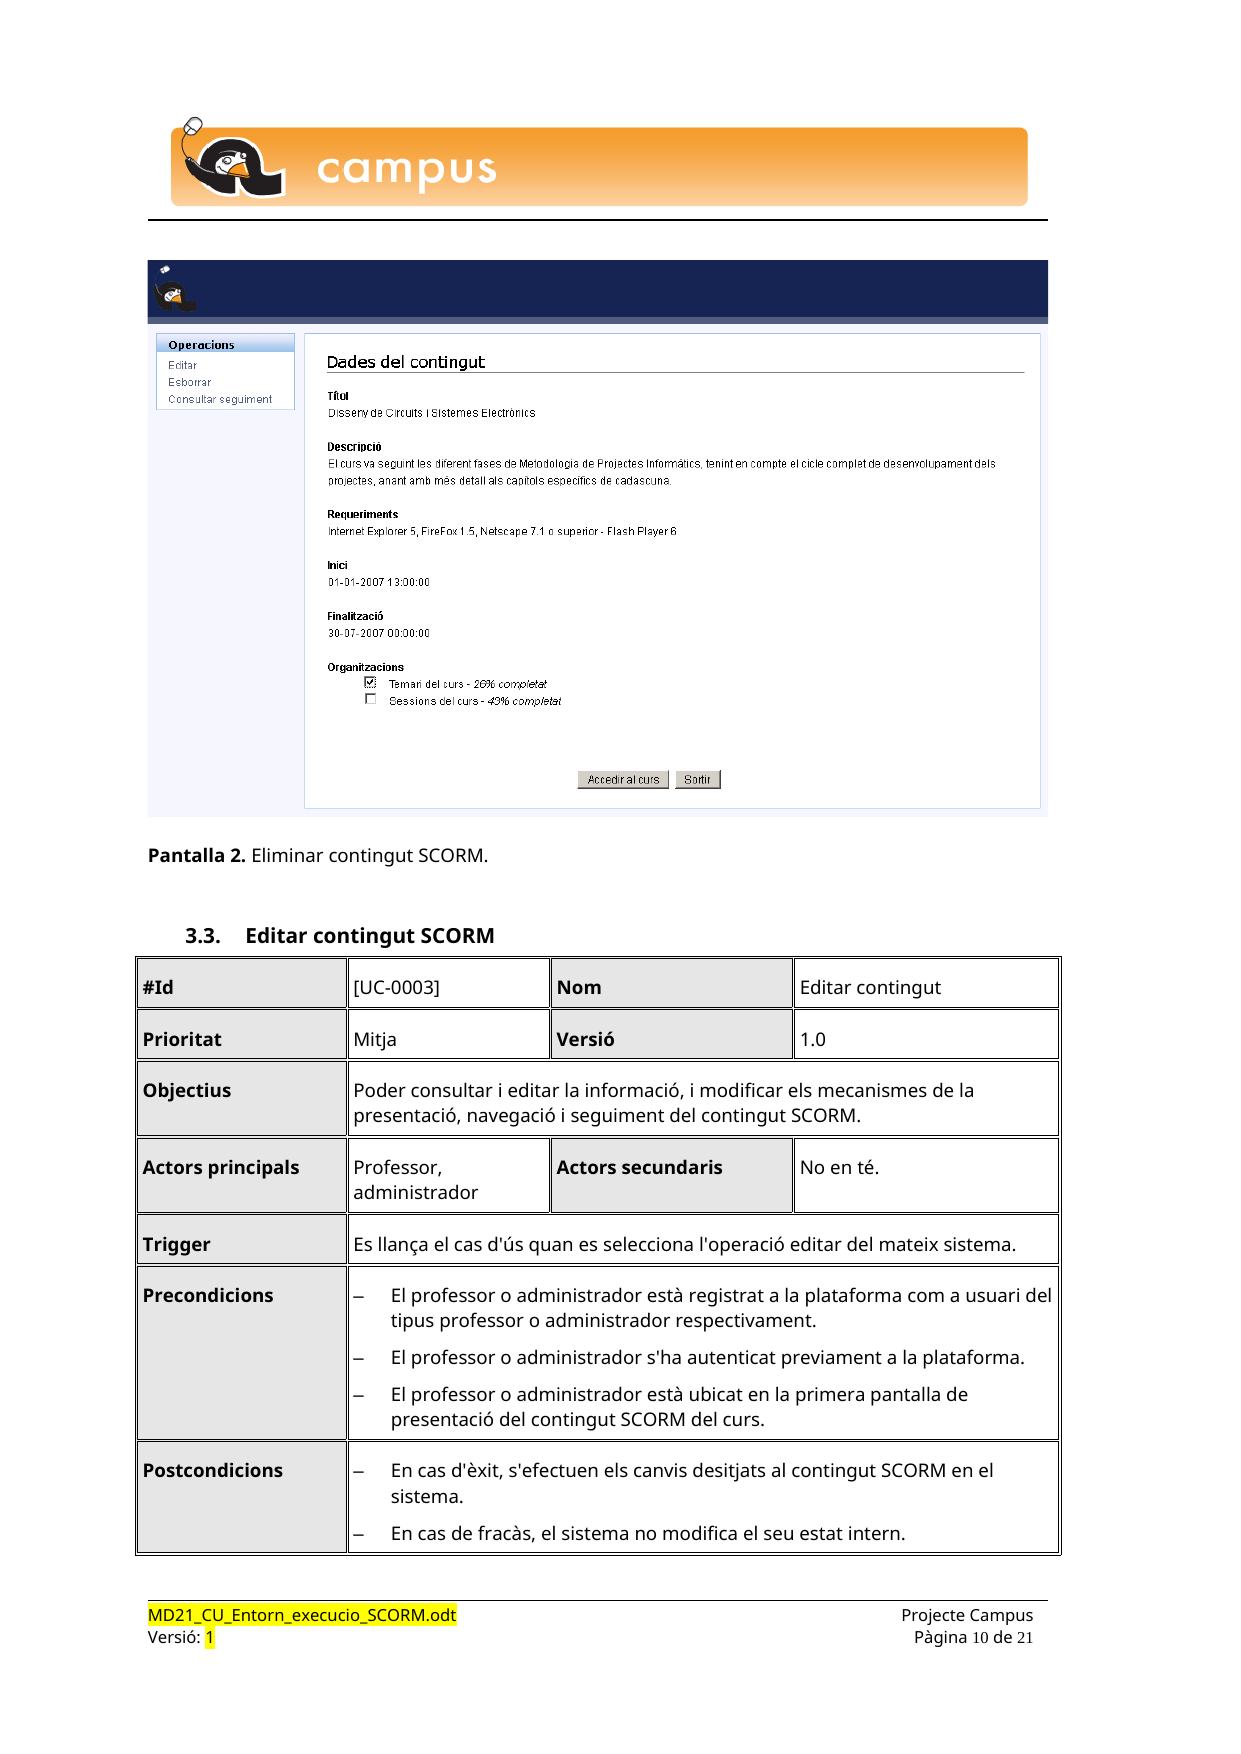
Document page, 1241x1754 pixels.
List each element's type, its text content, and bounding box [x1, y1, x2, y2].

table_header Editar contingut [795, 959, 1058, 1007]
table_header Nom [552, 959, 792, 1007]
table_header [UC-0003] [349, 959, 549, 1007]
table_cell Mitja [349, 1010, 549, 1058]
table_cell 1.0 [795, 1010, 1058, 1058]
picture [147, 260, 1049, 817]
table_cell Poder consultar i editar la informació, i modificar els mecanismes de la presentació, navegació i seguiment del contingut SCORM. [349, 1062, 1058, 1135]
subtitle Editar contingut SCORM [185, 921, 1048, 949]
table_cell Postcondicions [138, 1442, 346, 1552]
table_cell Versió [552, 1010, 792, 1058]
picture [164, 114, 1033, 209]
table_cell El professor o administrador està registrat a la plataforma com a usuari del tipus professor o administrador respectivament. El professor o administrador s'ha autenticat previament a la plataforma. El professor o administrador està ubicat en la primera pantalla de presentació del contingut SCORM del curs. [349, 1267, 1058, 1439]
table_cell Objectius [138, 1062, 346, 1135]
table_cell No en té. [795, 1139, 1058, 1212]
table_cell Precondicions [138, 1267, 346, 1439]
table_cell Actors secundaris [552, 1139, 792, 1212]
text Pantalla 2. Eliminar contingut SCORM. [148, 842, 1048, 867]
table_cell Es llança el cas d'ús quan es selecciona l'operació editar del mateix sistema. [349, 1215, 1058, 1263]
table_cell Actors principals [138, 1139, 346, 1212]
table_cell Professor, administrador [349, 1139, 549, 1212]
table_cell Trigger [138, 1215, 346, 1263]
table_header #Id [138, 959, 346, 1007]
table_cell Prioritat [138, 1010, 346, 1058]
table_cell En cas d'èxit, s'efectuen els canvis desitjats al contingut SCORM en el sistema. En cas de fracàs, el sistema no modifica el seu estat intern. [349, 1442, 1058, 1552]
